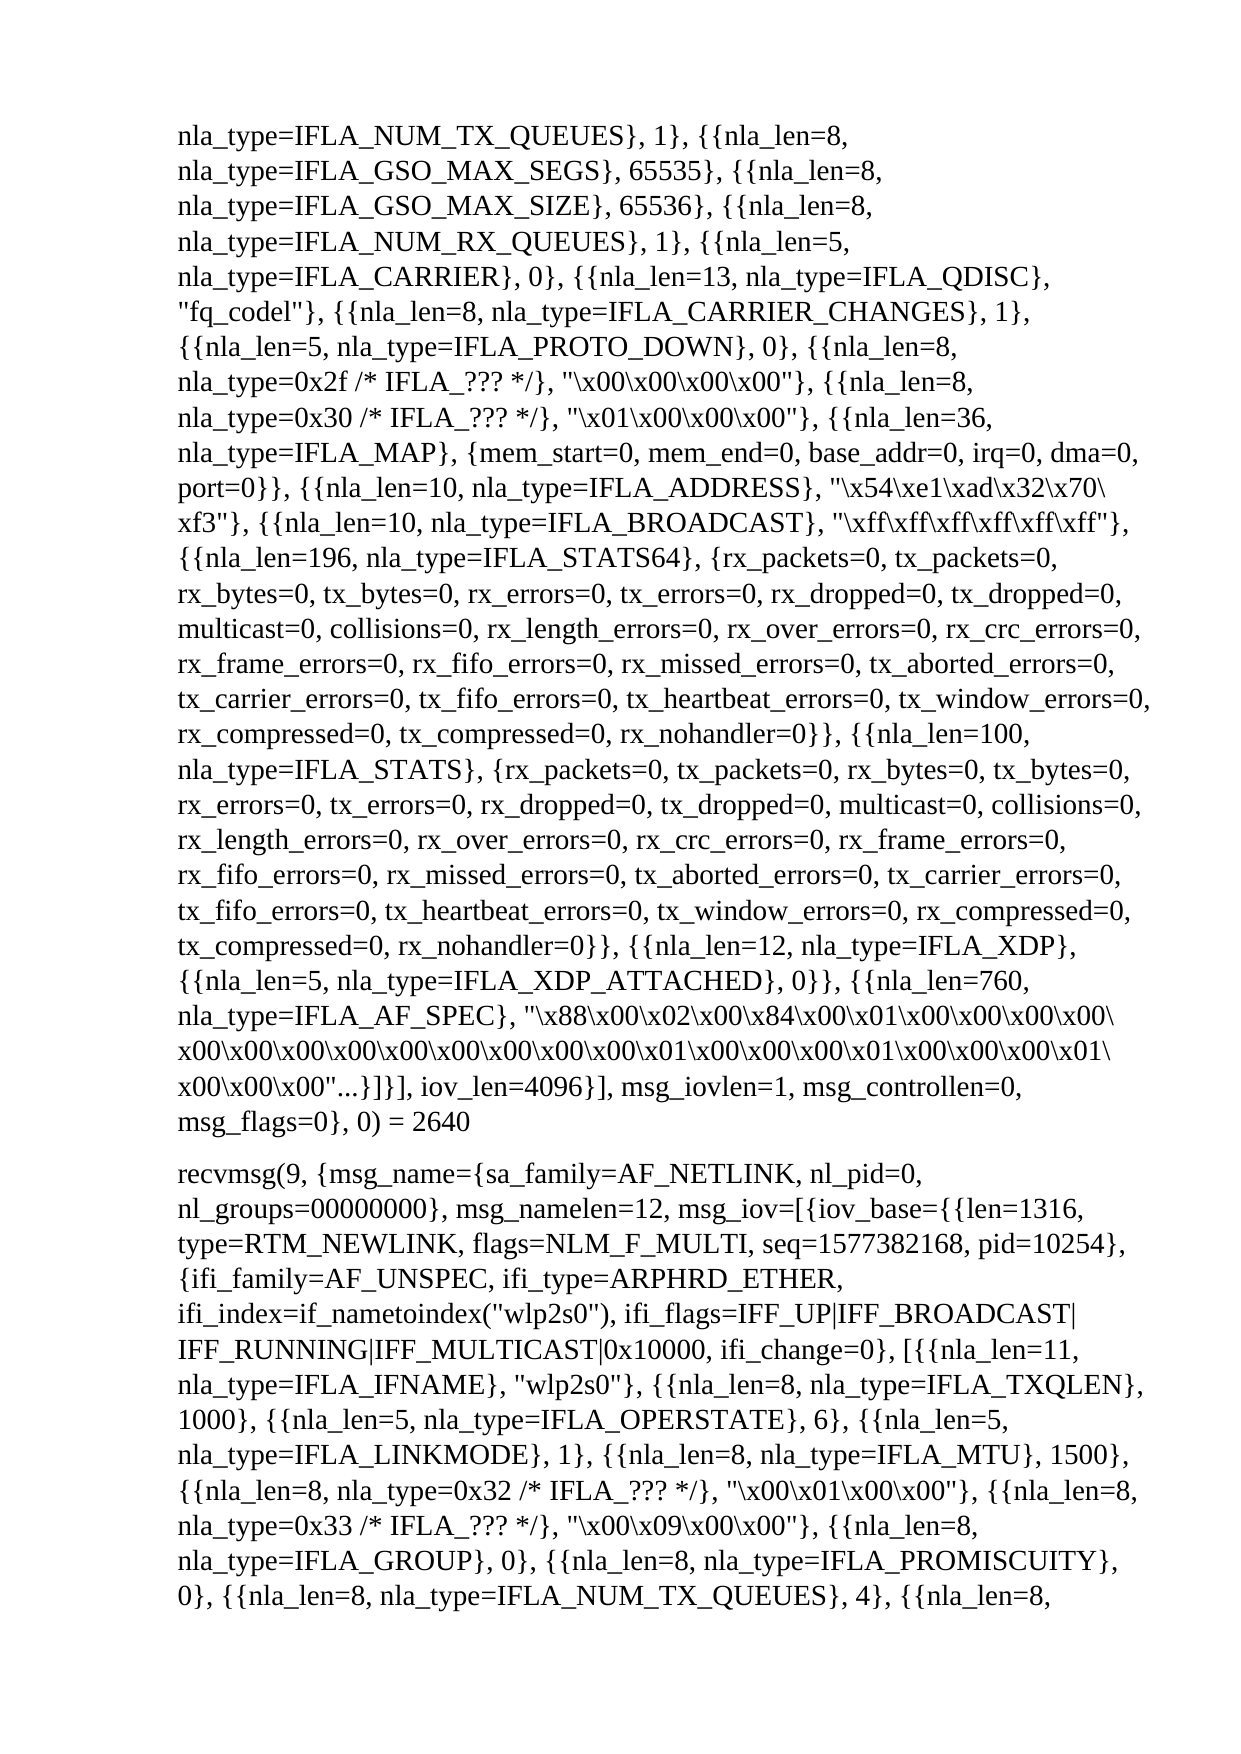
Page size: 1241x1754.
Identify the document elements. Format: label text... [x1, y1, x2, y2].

text nla_type=IFLA_NUM_TX_QUEUES}, 1}, {{nla_len=8, nla_type=IFLA_GSO_MAX_SEGS}, 65535}, {{nla_len=8, nla_type=IFLA_GSO_MAX_SIZE}, 65536}, {{nla_len=8, nla_type=IFLA_NUM_RX_QUEUES}, 1}, {{nla_len=5, nla_type=IFLA_CARRIER}, 0}, {{nla_len=13, nla_type=IFLA_QDISC}, "fq_codel"}, {{nla_len=8, nla_type=IFLA_CARRIER_CHANGES}, 1}, {{nla_len=5, nla_type=IFLA_PROTO_DOWN}, 0}, {{nla_len=8, nla_type=0x2f /* IFLA_??? */}, "\x00\x00\x00\x00"}, {{nla_len=8, nla_type=0x30 /* IFLA_??? */}, "\x01\x00\x00\x00"}, {{nla_len=36, nla_type=IFLA_MAP}, {mem_start=0, mem_end=0, base_addr=0, irq=0, dma=0, port=0}}, {{nla_len=10, nla_type=IFLA_ADDRESS}, "\x54\xe1\xad\x32\x70\xf3"}, {{nla_len=10, nla_type=IFLA_BROADCAST}, "\xff\xff\xff\xff\xff\xff"}, {{nla_len=196, nla_type=IFLA_STATS64}, {rx_packets=0, tx_packets=0, rx_bytes=0, tx_bytes=0, rx_errors=0, tx_errors=0, rx_dropped=0, tx_dropped=0, multicast=0, collisions=0, rx_length_errors=0, rx_over_errors=0, rx_crc_errors=0, rx_frame_errors=0, rx_fifo_errors=0, rx_missed_errors=0, tx_aborted_errors=0, tx_carrier_errors=0, tx_fifo_errors=0, tx_heartbeat_errors=0, tx_window_errors=0, rx_compressed=0, tx_compressed=0, rx_nohandler=0}}, {{nla_len=100, nla_type=IFLA_STATS}, {rx_packets=0, tx_packets=0, rx_bytes=0, tx_bytes=0, rx_errors=0, tx_errors=0, rx_dropped=0, tx_dropped=0, multicast=0, collisions=0, rx_length_errors=0, rx_over_errors=0, rx_crc_errors=0, rx_frame_errors=0, rx_fifo_errors=0, rx_missed_errors=0, tx_aborted_errors=0, tx_carrier_errors=0, tx_fifo_errors=0, tx_heartbeat_errors=0, tx_window_errors=0, rx_compressed=0, tx_compressed=0, rx_nohandler=0}}, {{nla_len=12, nla_type=IFLA_XDP}, {{nla_len=5, nla_type=IFLA_XDP_ATTACHED}, 0}}, {{nla_len=760, nla_type=IFLA_AF_SPEC}, "\x88\x00\x02\x00\x84\x00\x01\x00\x00\x00\x00\x00\x00\x00\x00\x00\x00\x00\x00\x00\x01\x00\x00\x00\x01\x00\x00\x00\x01\x00\x00\x00"...}]}], iov_len=4096}], msg_iovlen=1, msg_controllen=0, msg_flags=0}, 0) = 2640 [177, 118, 1152, 1137]
text recvmsg(9, {msg_name={sa_family=AF_NETLINK, nl_pid=0, nl_groups=00000000}, msg_namelen=12, msg_iov=[{iov_base={{len=1316, type=RTM_NEWLINK, flags=NLM_F_MULTI, seq=1577382168, pid=10254}, {ifi_family=AF_UNSPEC, ifi_type=ARPHRD_ETHER, ifi_index=if_nametoindex("wlp2s0"), ifi_flags=IFF_UP|IFF_BROADCAST|IFF_RUNNING|IFF_MULTICAST|0x10000, ifi_change=0}, [{{nla_len=11, nla_type=IFLA_IFNAME}, "wlp2s0"}, {{nla_len=8, nla_type=IFLA_TXQLEN}, 1000}, {{nla_len=5, nla_type=IFLA_OPERSTATE}, 6}, {{nla_len=5, nla_type=IFLA_LINKMODE}, 1}, {{nla_len=8, nla_type=IFLA_MTU}, 1500}, {{nla_len=8, nla_type=0x32 /* IFLA_??? */}, "\x00\x01\x00\x00"}, {{nla_len=8, nla_type=0x33 /* IFLA_??? */}, "\x00\x09\x00\x00"}, {{nla_len=8, nla_type=IFLA_GROUP}, 0}, {{nla_len=8, nla_type=IFLA_PROMISCUITY}, 0}, {{nla_len=8, nla_type=IFLA_NUM_TX_QUEUES}, 4}, {{nla_len=8, [177, 1156, 1152, 1612]
